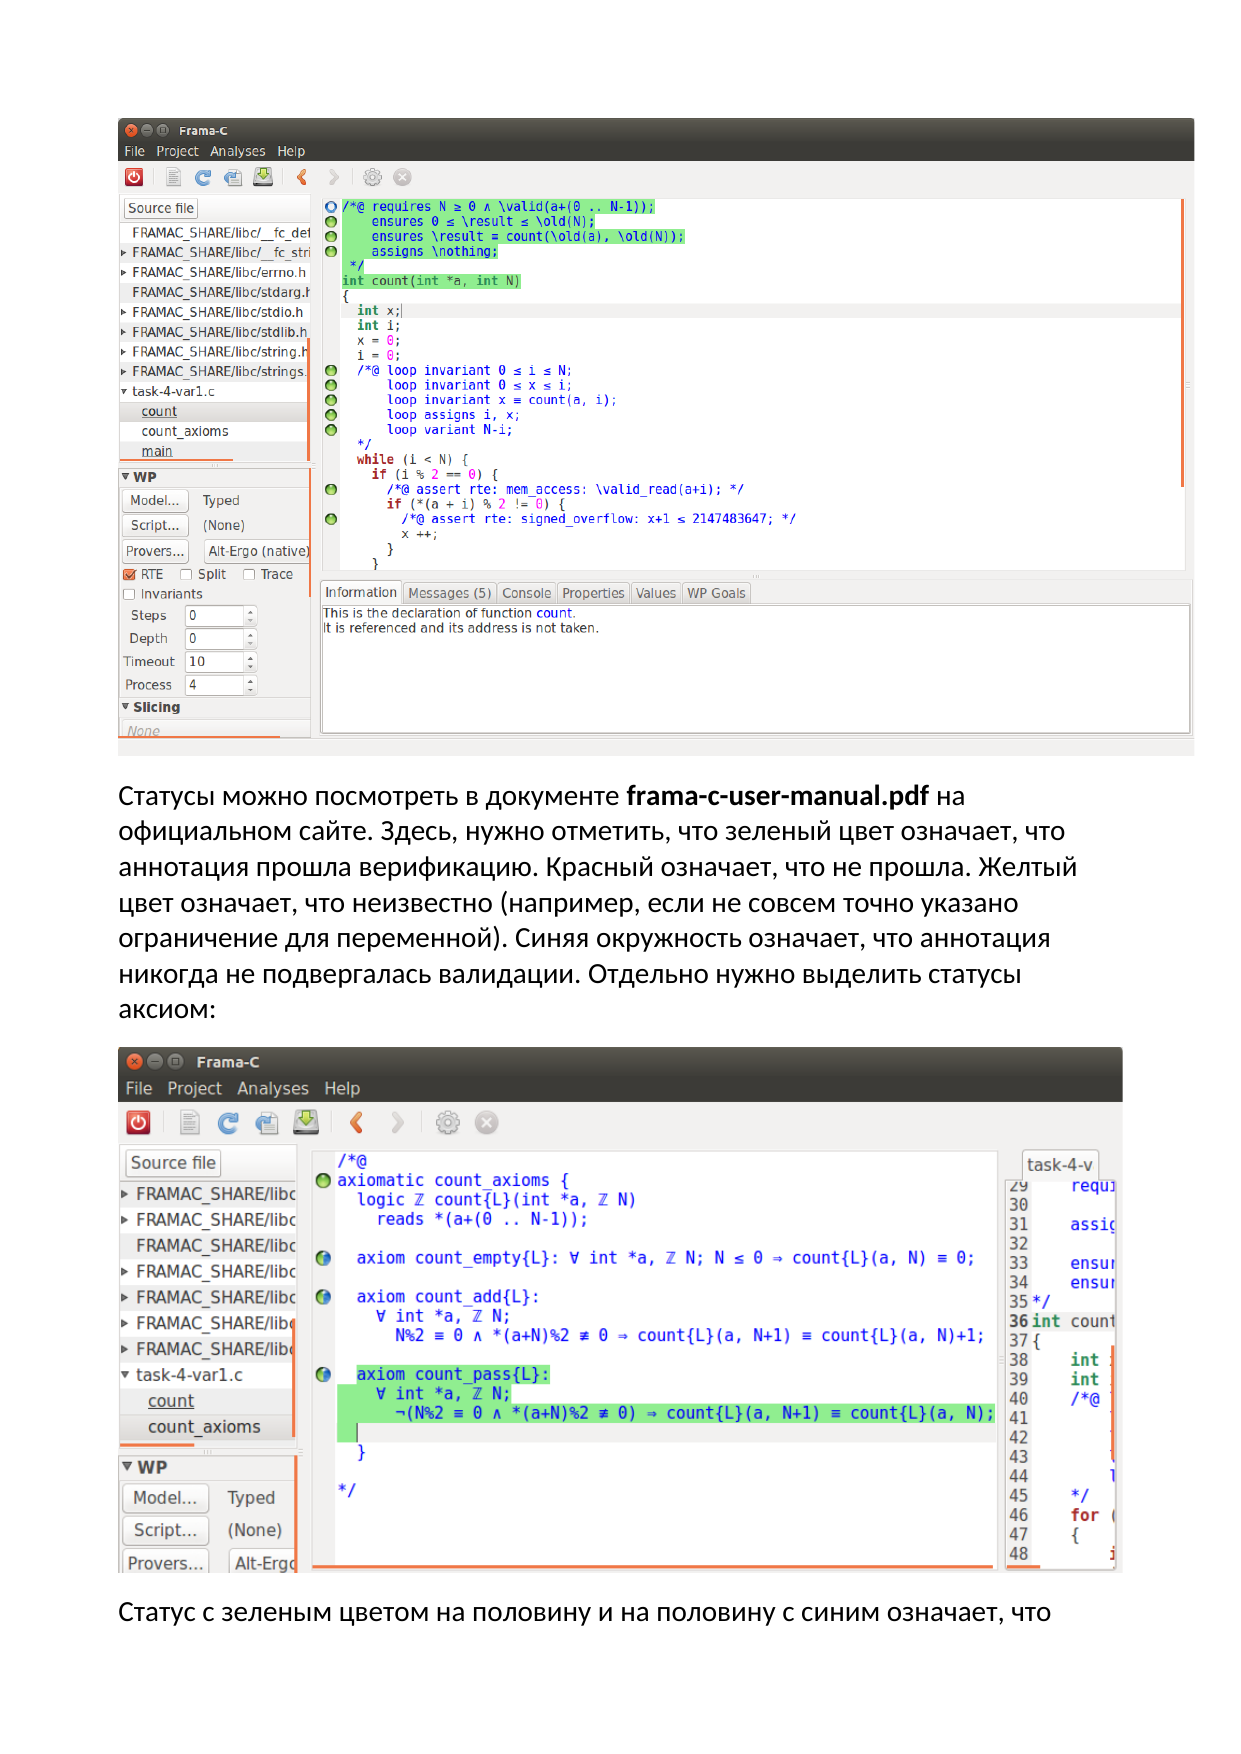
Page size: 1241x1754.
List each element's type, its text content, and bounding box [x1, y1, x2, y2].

text Статус с зеленым цветом на половину и на половину с синим означает, что [118, 1593, 1122, 1628]
picture [118, 1047, 1123, 1573]
text Статусы можно посмотреть в документе frama-c-user-manual.pdf на официальном сайте. Здесь, нужно отметить, что зеленый цвет означает, что аннотация прошла верификацию. Красный означает, что не прошла. Желтый цвет означает, что неизвестно (например, если не совсем точно указано ограничение для переменной). Синяя окружность означает, что аннотация никогда не подвергалась валидации. Отдельно нужно выделить статусы аксиом: [118, 777, 1122, 1026]
picture [118, 118, 1195, 756]
